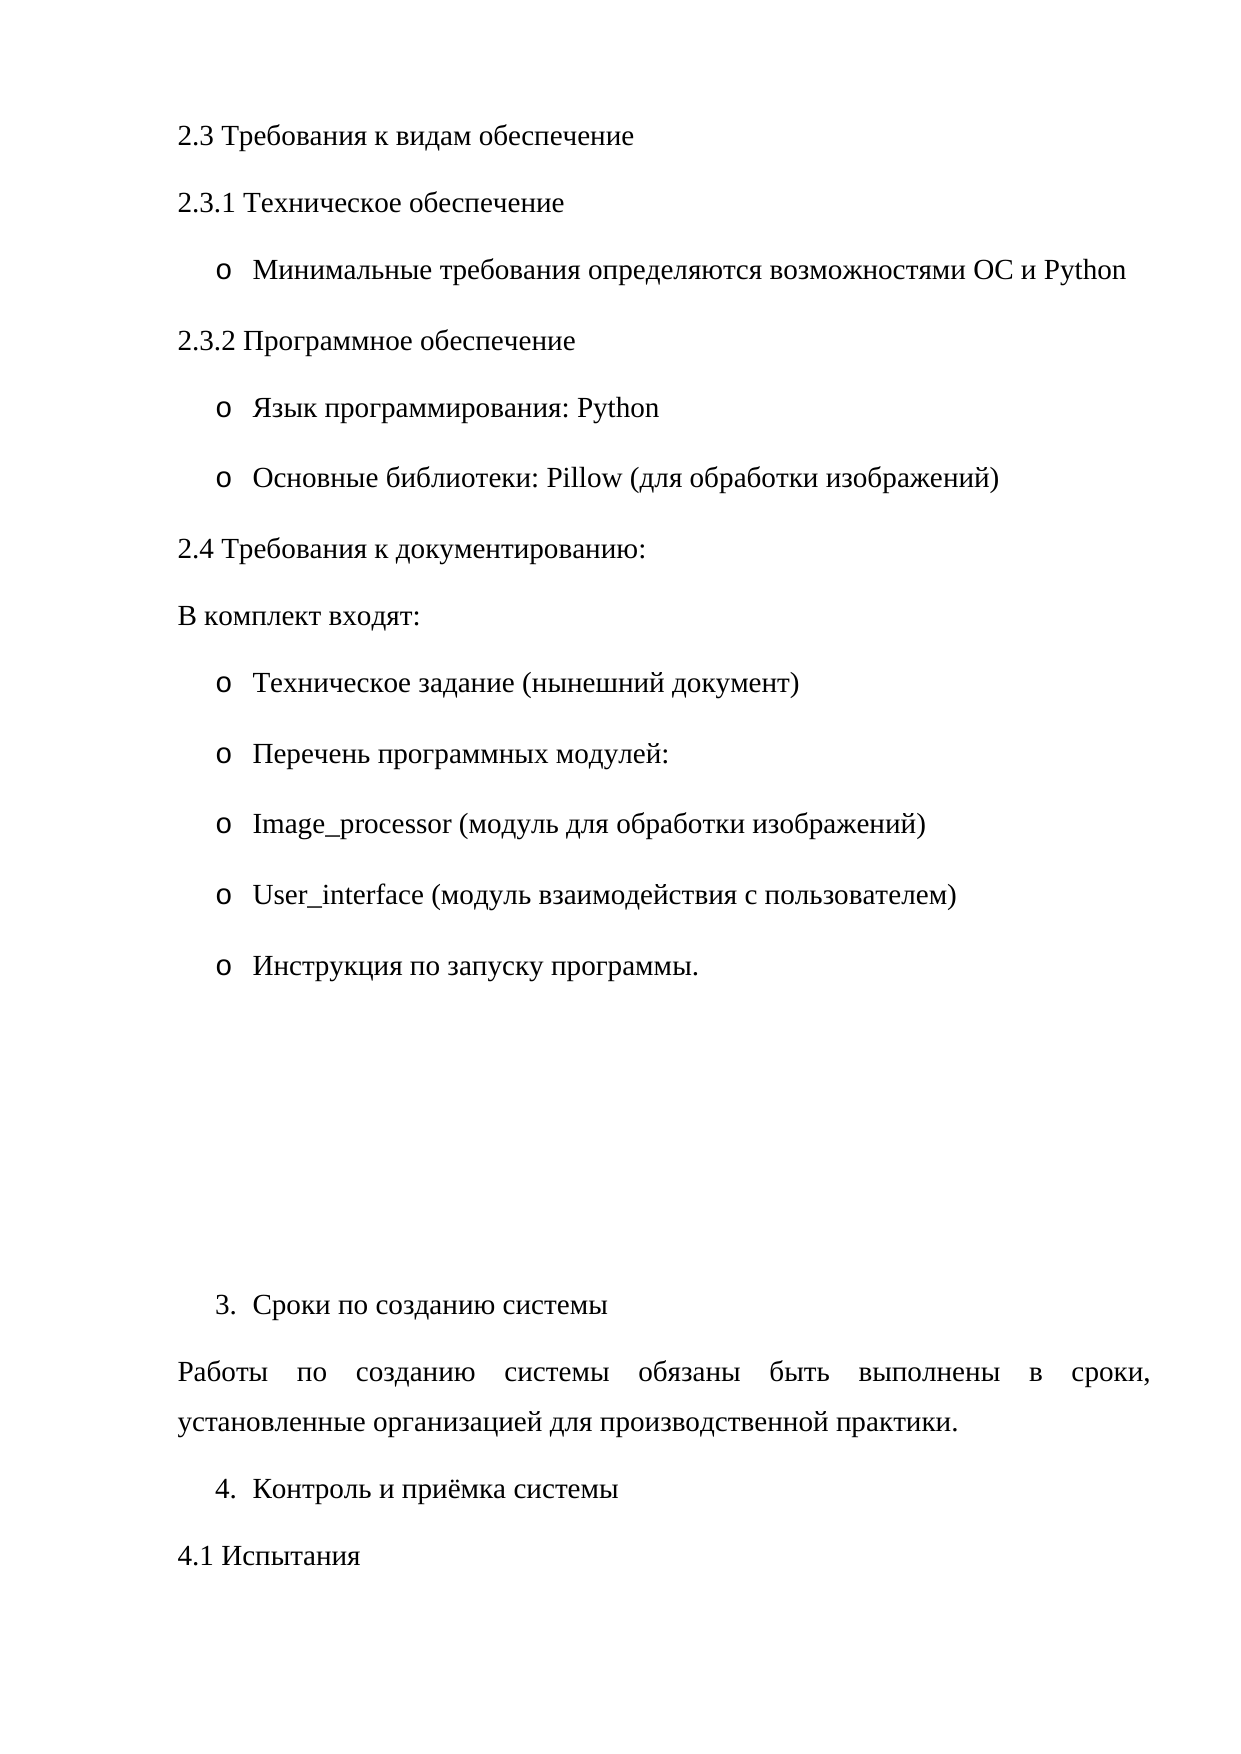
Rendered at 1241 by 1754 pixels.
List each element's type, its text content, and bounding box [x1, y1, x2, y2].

list Техническое задание (нынешний документ) [215, 665, 1152, 701]
text 4.1 Испытания [177, 1538, 1152, 1572]
list User_interface (модуль взаимодействия с пользователем) [215, 877, 1152, 913]
list Инструкция по запуску программы. [215, 948, 1152, 984]
list Сроки по созданию системы [215, 1287, 1152, 1320]
list Основные библиотеки: Pillow (для обработки изображений) [215, 461, 1152, 497]
text 2.4 Требования к документированию: [177, 531, 1152, 565]
text В комплект входят: [177, 598, 1152, 632]
list Язык программирования: Python [215, 390, 1152, 426]
list Минимальные требования определяются возможностями ОС и Python [215, 252, 1152, 288]
list Контроль и приёмка системы [215, 1471, 1152, 1504]
list Перечень программных модулей: [215, 736, 1152, 772]
text 2.3 Требования к видам обеспечение [177, 118, 1152, 152]
list Image_processor (модуль для обработки изображений) [215, 807, 1152, 843]
text Работы по созданию системы обязаны быть выполнены в сроки, установленные организацией для производственной практики. [177, 1354, 1152, 1438]
text 2.3.1 Техническое обеспечение [177, 185, 1152, 219]
text 2.3.2 Программное обеспечение [177, 323, 1152, 356]
